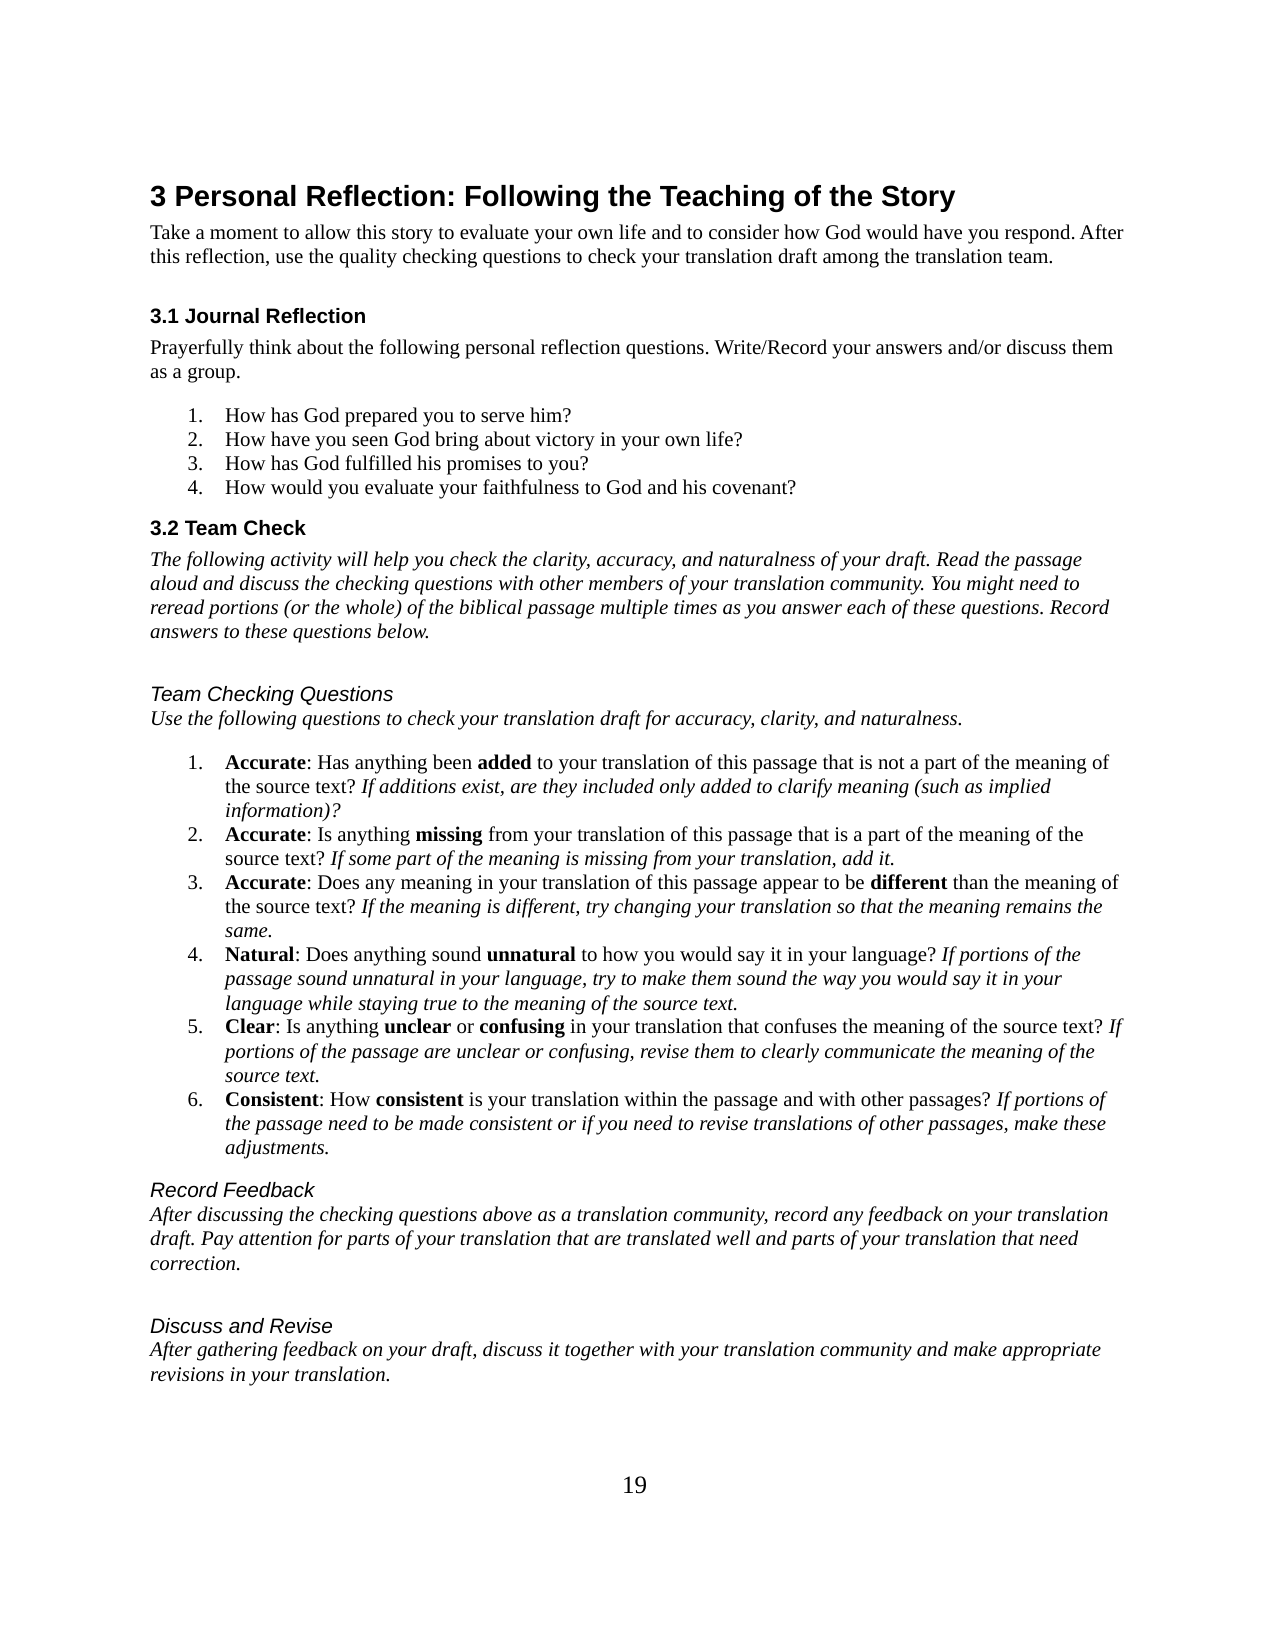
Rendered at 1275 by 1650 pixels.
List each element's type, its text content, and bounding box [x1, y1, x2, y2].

text Take a moment to allow this story to evaluate your own life and to consider how God would have you respond. After this reflection, use the quality checking questions to check your translation draft among the translation team. [150, 220, 1125, 268]
list How has God fulfilled his promises to you? [187, 451, 1125, 475]
subtitle Team Checking Questions [150, 682, 1125, 706]
list Accurate: Does any meaning in your translation of this passage appear to be different than the meaning of the source text? If the meaning is different, try changing your translation so that the meaning remains the same. [187, 870, 1125, 942]
text After gathering feedback on your draft, discuss it together with your translation community and make appropriate revisions in your translation. [150, 1337, 1125, 1386]
subtitle Discuss and Revise [150, 1313, 1125, 1337]
list Accurate: Has anything been added to your translation of this passage that is not a part of the meaning of the source text? If additions exist, are they included only added to clarify meaning (such as implied information)? [187, 750, 1125, 822]
list Accurate: Is anything missing from your translation of this passage that is a part of the meaning of the source text? If some part of the meaning is missing from your translation, add it. [187, 822, 1125, 870]
list Clear: Is anything unclear or confusing in your translation that confuses the meaning of the source text? If portions of the passage are unclear or confusing, revise them to clearly communicate the meaning of the source text. [187, 1014, 1125, 1087]
text Use the following questions to check your translation draft for accuracy, clarity, and naturalness. [150, 706, 1125, 730]
text After discussing the checking questions above as a translation community, record any feedback on your translation draft. Pay attention for parts of your translation that are translated well and parts of your translation that need correction. [150, 1202, 1125, 1274]
list How would you evaluate your faithfulness to God and his covenant? [187, 475, 1125, 499]
list Natural: Does anything sound unnatural to how you would say it in your language? If portions of the passage sound unnatural in your language, try to make them sound the way you would say it in your language while staying true to the meaning of the source text. [187, 942, 1125, 1014]
text The following activity will help you check the clarity, accuracy, and naturalness of your draft. Read the passage aloud and discuss the checking questions with other members of your translation community. You might need to reread portions (or the whole) of the biblical passage multiple times as you answer each of these questions. Record answers to these questions below. [150, 547, 1125, 643]
list Consistent: How consistent is your translation within the passage and with other passages? If portions of the passage need to be made consistent or if you need to revise translations of other passages, make these adjustments. [187, 1087, 1125, 1159]
subtitle 3.1 Journal Reflection [150, 304, 1125, 328]
subtitle 3.2 Team Check [150, 516, 1125, 539]
text Prayerfully think about the following personal reflection questions. Write/Record your answers and/or discuss them as a group. [150, 335, 1125, 383]
list How has God prepared you to serve him? [187, 403, 1125, 427]
subtitle Record Feedback [150, 1178, 1125, 1202]
list How have you seen God bring about victory in your own life? [187, 427, 1125, 451]
subtitle 3 Personal Reflection: Following the Teaching of the Story [150, 179, 1125, 212]
